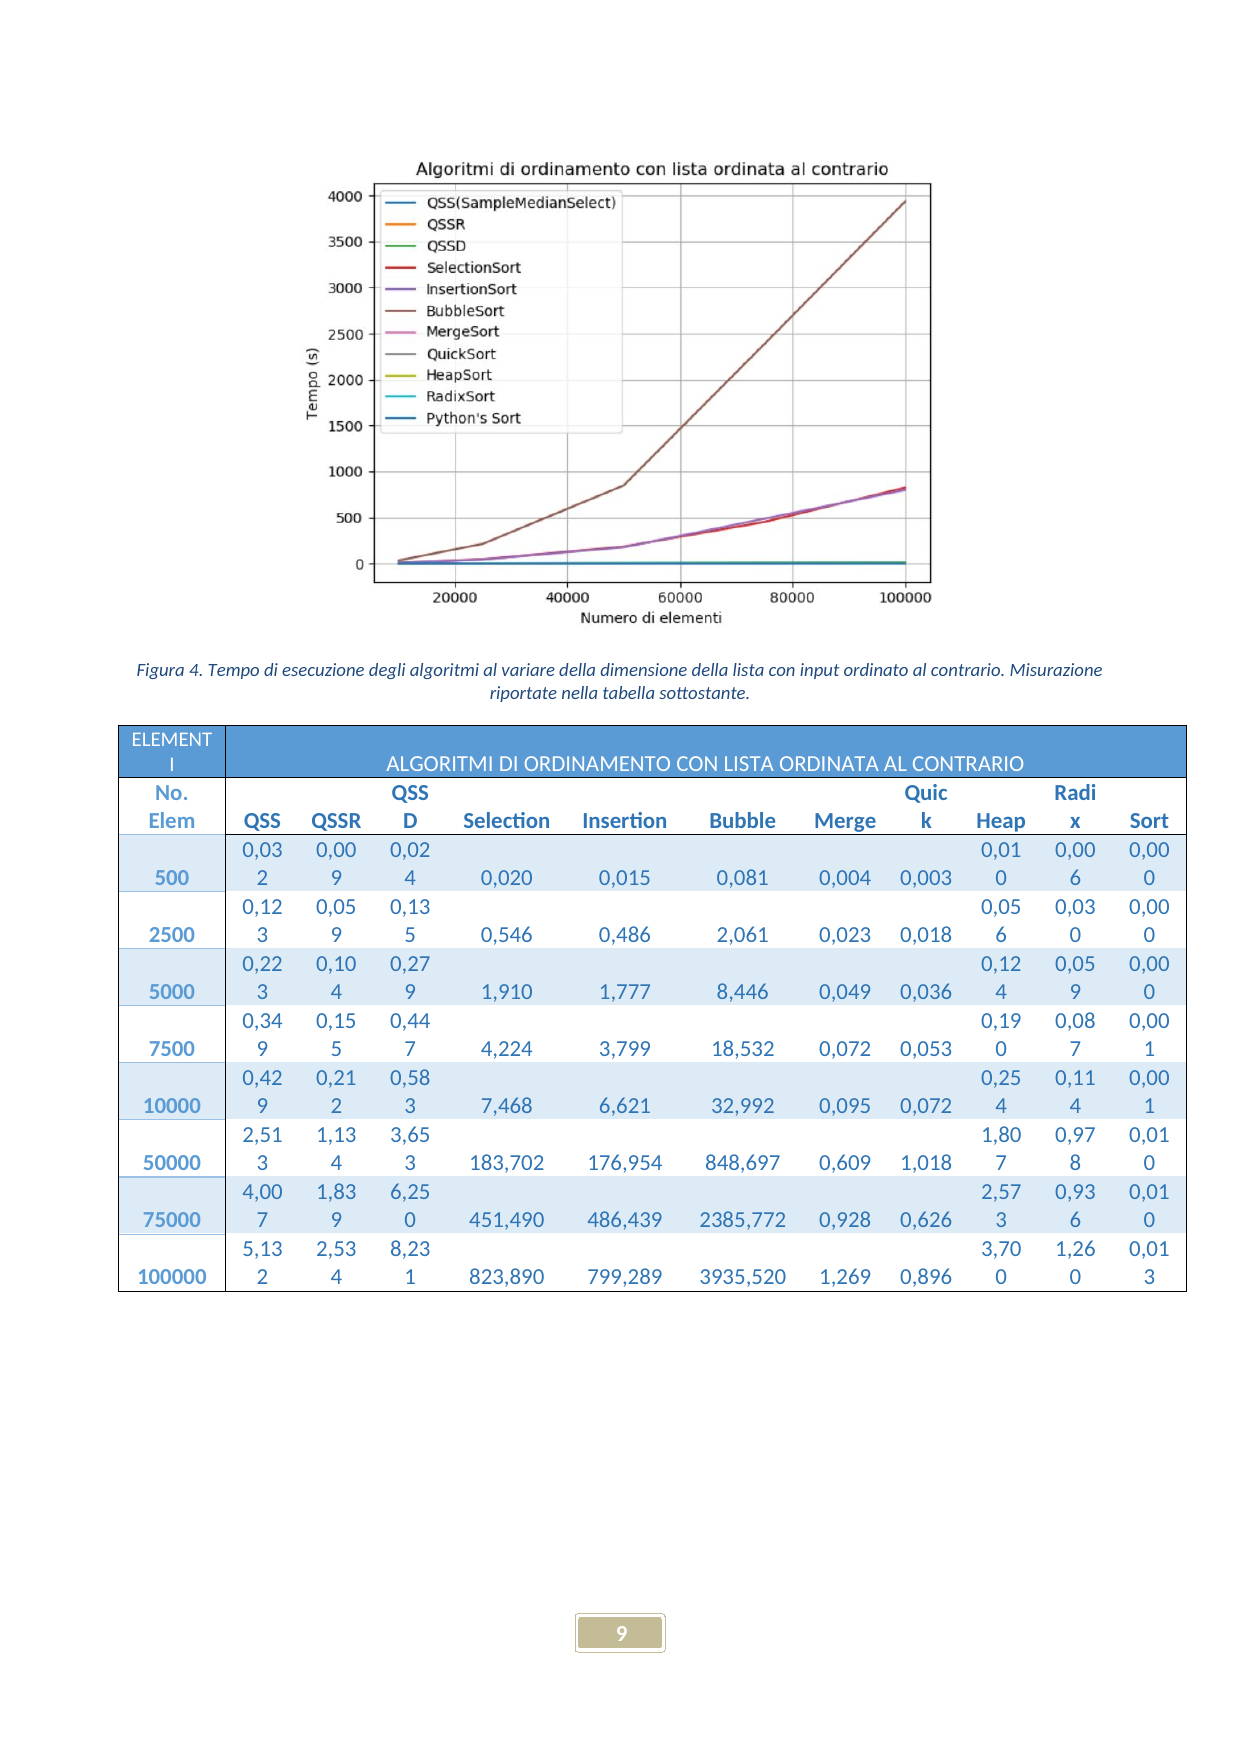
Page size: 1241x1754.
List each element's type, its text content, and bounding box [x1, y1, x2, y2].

table_cell 0,010 [964, 835, 1038, 891]
table_cell 0,013 [1112, 1234, 1186, 1291]
table_cell 0,032 [226, 835, 299, 891]
table_cell 75000 [119, 1178, 225, 1233]
table_cell Sort [1112, 778, 1186, 834]
table_cell 7,468 [447, 1062, 566, 1119]
table_header ELEMENTI [119, 726, 225, 777]
table_cell 0,010 [1112, 1119, 1186, 1176]
table_cell 0,212 [299, 1062, 373, 1119]
table_cell 1,839 [299, 1176, 373, 1233]
table_cell 32,992 [683, 1062, 802, 1119]
table_cell 0,081 [683, 835, 802, 891]
table_cell 0,072 [802, 1005, 888, 1062]
table_cell No. Elem [119, 778, 225, 834]
table_cell 0,030 [1038, 891, 1112, 948]
table_cell 2,534 [299, 1234, 373, 1291]
table_cell 0,349 [226, 1005, 299, 1062]
table_cell 0,546 [447, 891, 566, 948]
table_cell 0,056 [964, 891, 1038, 948]
table_cell 2,061 [683, 891, 802, 948]
table_cell 3,799 [566, 1005, 683, 1062]
table_cell Heap [964, 778, 1038, 834]
table_cell 500 [119, 835, 225, 891]
table_cell 823,890 [447, 1234, 566, 1291]
table_cell 0,003 [888, 835, 964, 891]
table_cell Insertion [566, 778, 683, 834]
table_cell QSSR [299, 778, 373, 834]
table_cell 0,006 [1038, 835, 1112, 891]
table_cell 0,059 [299, 891, 373, 948]
table_cell 0,223 [226, 948, 299, 1005]
table_cell 100000 [119, 1235, 225, 1291]
table_cell 1,807 [964, 1119, 1038, 1176]
table_cell 0,978 [1038, 1119, 1112, 1176]
table_cell 0,626 [888, 1176, 964, 1233]
table_cell 50000 [119, 1120, 225, 1176]
table_cell 0,000 [1112, 835, 1186, 891]
table_cell 0,095 [802, 1062, 888, 1119]
table_cell 0,072 [888, 1062, 964, 1119]
table_cell 0,190 [964, 1005, 1038, 1062]
table_cell 0,583 [373, 1062, 447, 1119]
table_header ALGORITMI DI ORDINAMENTO CON LISTA ORDINATA AL CONTRARIO [226, 726, 1186, 777]
table_cell 8,446 [683, 948, 802, 1005]
table_cell 0,015 [566, 835, 683, 891]
table_cell 0,279 [373, 948, 447, 1005]
table_cell 0,023 [802, 891, 888, 948]
table_cell 0,124 [964, 948, 1038, 1005]
table_cell 1,260 [1038, 1234, 1112, 1291]
table_cell 0,429 [226, 1062, 299, 1119]
table_cell 0,087 [1038, 1005, 1112, 1062]
table_cell Quick [888, 778, 964, 834]
table_cell 1,134 [299, 1119, 373, 1176]
table_cell 2385,772 [683, 1176, 802, 1233]
table_cell 6,250 [373, 1176, 447, 1233]
table_cell 0,135 [373, 891, 447, 948]
table_cell 10000 [119, 1063, 225, 1119]
table_cell 3,700 [964, 1234, 1038, 1291]
table_cell QSS [226, 778, 299, 834]
table_cell 183,702 [447, 1119, 566, 1176]
table_cell 5,132 [226, 1234, 299, 1291]
table_cell 0,486 [566, 891, 683, 948]
table_cell 6,621 [566, 1062, 683, 1119]
table_cell 0,001 [1112, 1005, 1186, 1062]
text Figura 4. Tempo di esecuzione degli algoritmi al variare della dimensione della lista con input ordinato al contrario. Misurazione riportate nella tabella sottostante. [118, 658, 1122, 704]
table_cell 0,020 [447, 835, 566, 891]
table_cell 0,254 [964, 1062, 1038, 1119]
table_cell 0,123 [226, 891, 299, 948]
table_cell 0,001 [1112, 1062, 1186, 1119]
table_cell 0,000 [1112, 948, 1186, 1005]
table_cell 799,289 [566, 1234, 683, 1291]
table_cell 5000 [119, 949, 225, 1005]
table_cell 176,954 [566, 1119, 683, 1176]
table_cell 0,009 [299, 835, 373, 891]
table_cell 0,609 [802, 1119, 888, 1176]
table_cell 848,697 [683, 1119, 802, 1176]
table_cell 0,928 [802, 1176, 888, 1233]
table_cell Bubble [683, 778, 802, 834]
table_cell 0,896 [888, 1234, 964, 1291]
table_cell QSSD [373, 778, 447, 834]
table_cell 0,000 [1112, 891, 1186, 948]
table_cell 0,018 [888, 891, 964, 948]
table_cell 1,269 [802, 1234, 888, 1291]
table_cell 0,053 [888, 1005, 964, 1062]
table_cell 0,114 [1038, 1062, 1112, 1119]
table_cell 1,777 [566, 948, 683, 1005]
table_cell 0,447 [373, 1005, 447, 1062]
table_cell 0,104 [299, 948, 373, 1005]
table_cell Selection [447, 778, 566, 834]
table_cell 451,490 [447, 1176, 566, 1233]
table_cell 2,573 [964, 1176, 1038, 1233]
table_cell 18,532 [683, 1005, 802, 1062]
table_cell 3935,520 [683, 1234, 802, 1291]
table_cell 2500 [119, 892, 225, 948]
table_cell Radix [1038, 778, 1112, 834]
table_cell 0,155 [299, 1005, 373, 1062]
table_cell 0,059 [1038, 948, 1112, 1005]
table_cell 0,936 [1038, 1176, 1112, 1233]
table_cell 3,653 [373, 1119, 447, 1176]
table_cell 1,910 [447, 948, 566, 1005]
table_cell Merge [802, 778, 888, 834]
table_cell 0,049 [802, 948, 888, 1005]
table_cell 0,036 [888, 948, 964, 1005]
table_cell 0,024 [373, 835, 447, 891]
table_cell 8,231 [373, 1234, 447, 1291]
picture [293, 147, 947, 640]
table_cell 4,224 [447, 1005, 566, 1062]
table_cell 0,010 [1112, 1176, 1186, 1233]
table_cell 0,004 [802, 835, 888, 891]
table_cell 2,513 [226, 1119, 299, 1176]
table_cell 4,007 [226, 1176, 299, 1233]
table_cell 7500 [119, 1006, 225, 1062]
table_cell 486,439 [566, 1176, 683, 1233]
table_cell 1,018 [888, 1119, 964, 1176]
